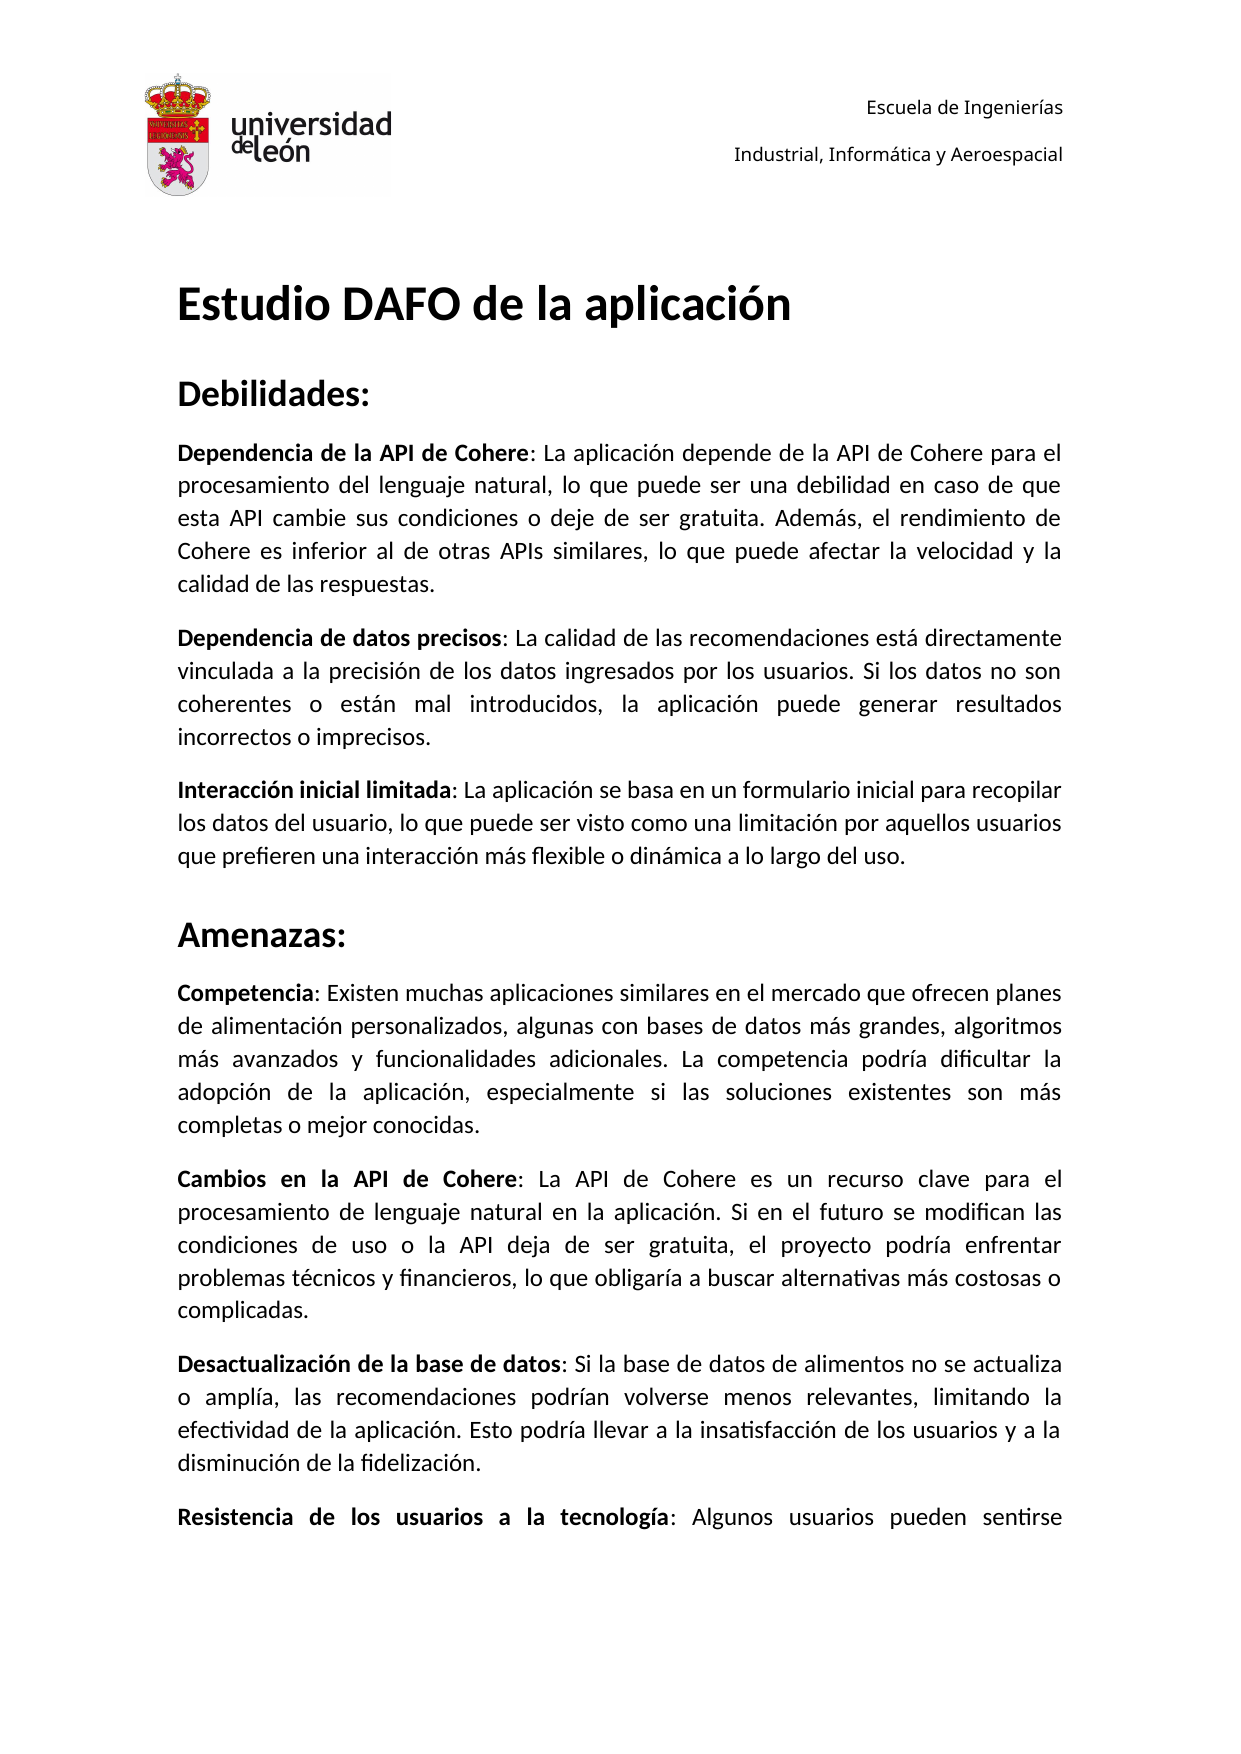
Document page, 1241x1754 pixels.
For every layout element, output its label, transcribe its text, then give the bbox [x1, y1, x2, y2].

text Dependencia de datos precisos: La calidad de las recomendaciones está directamente vinculada a la precisión de los datos ingresados por los usuarios. Si los datos no son coherentes o están mal introducidos, la aplicación puede generar resultados incorrectos o imprecisos. [177, 622, 1063, 751]
subtitle Estudio DAFO de la aplicación [177, 272, 1063, 333]
text Resistencia de los usuarios a la tecnología: Algunos usuarios pueden sentirse [177, 1501, 1063, 1531]
text Cambios en la API de Cohere: La API de Cohere es un recurso clave para el procesamiento de lenguaje natural en la aplicación. Si en el futuro se modifican las condiciones de uso o la API deja de ser gratuita, el proyecto podría enfrentar problemas técnicos y financieros, lo que obligaría a buscar alternativas más costosas o complicadas. [177, 1163, 1063, 1325]
subtitle Debilidades: [177, 370, 1063, 416]
text Interacción inicial limitada: La aplicación se basa en un formulario inicial para recopilar los datos del usuario, lo que puede ser visto como una limitación por aquellos usuarios que prefieren una interacción más flexible o dinámica a lo largo del uso. [177, 775, 1063, 871]
text Dependencia de la API de Cohere: La aplicación depende de la API de Cohere para el procesamiento del lenguaje natural, lo que puede ser una debilidad en caso de que esta API cambie sus condiciones o deje de ser gratuita. Además, el rendimiento de Cohere es inferior al de otras APIs similares, lo que puede afectar la velocidad y la calidad de las respuestas. [177, 437, 1063, 599]
subtitle Amenazas: [177, 911, 1063, 957]
text Desactualización de la base de datos: Si la base de datos de alimentos no se actualiza o amplía, las recomendaciones podrían volverse menos relevantes, limitando la efectividad de la aplicación. Esto podría llevar a la insatisfacción de los usuarios y a la disminución de la fidelización. [177, 1348, 1063, 1478]
text Competencia: Existen muchas aplicaciones similares en el mercado que ofrecen planes de alimentación personalizados, algunas con bases de datos más grandes, algoritmos más avanzados y funcionalidades adicionales. La competencia podría dificultar la adopción de la aplicación, especialmente si las soluciones existentes son más completas o mejor conocidas. [177, 978, 1063, 1140]
picture [144, 73, 392, 197]
